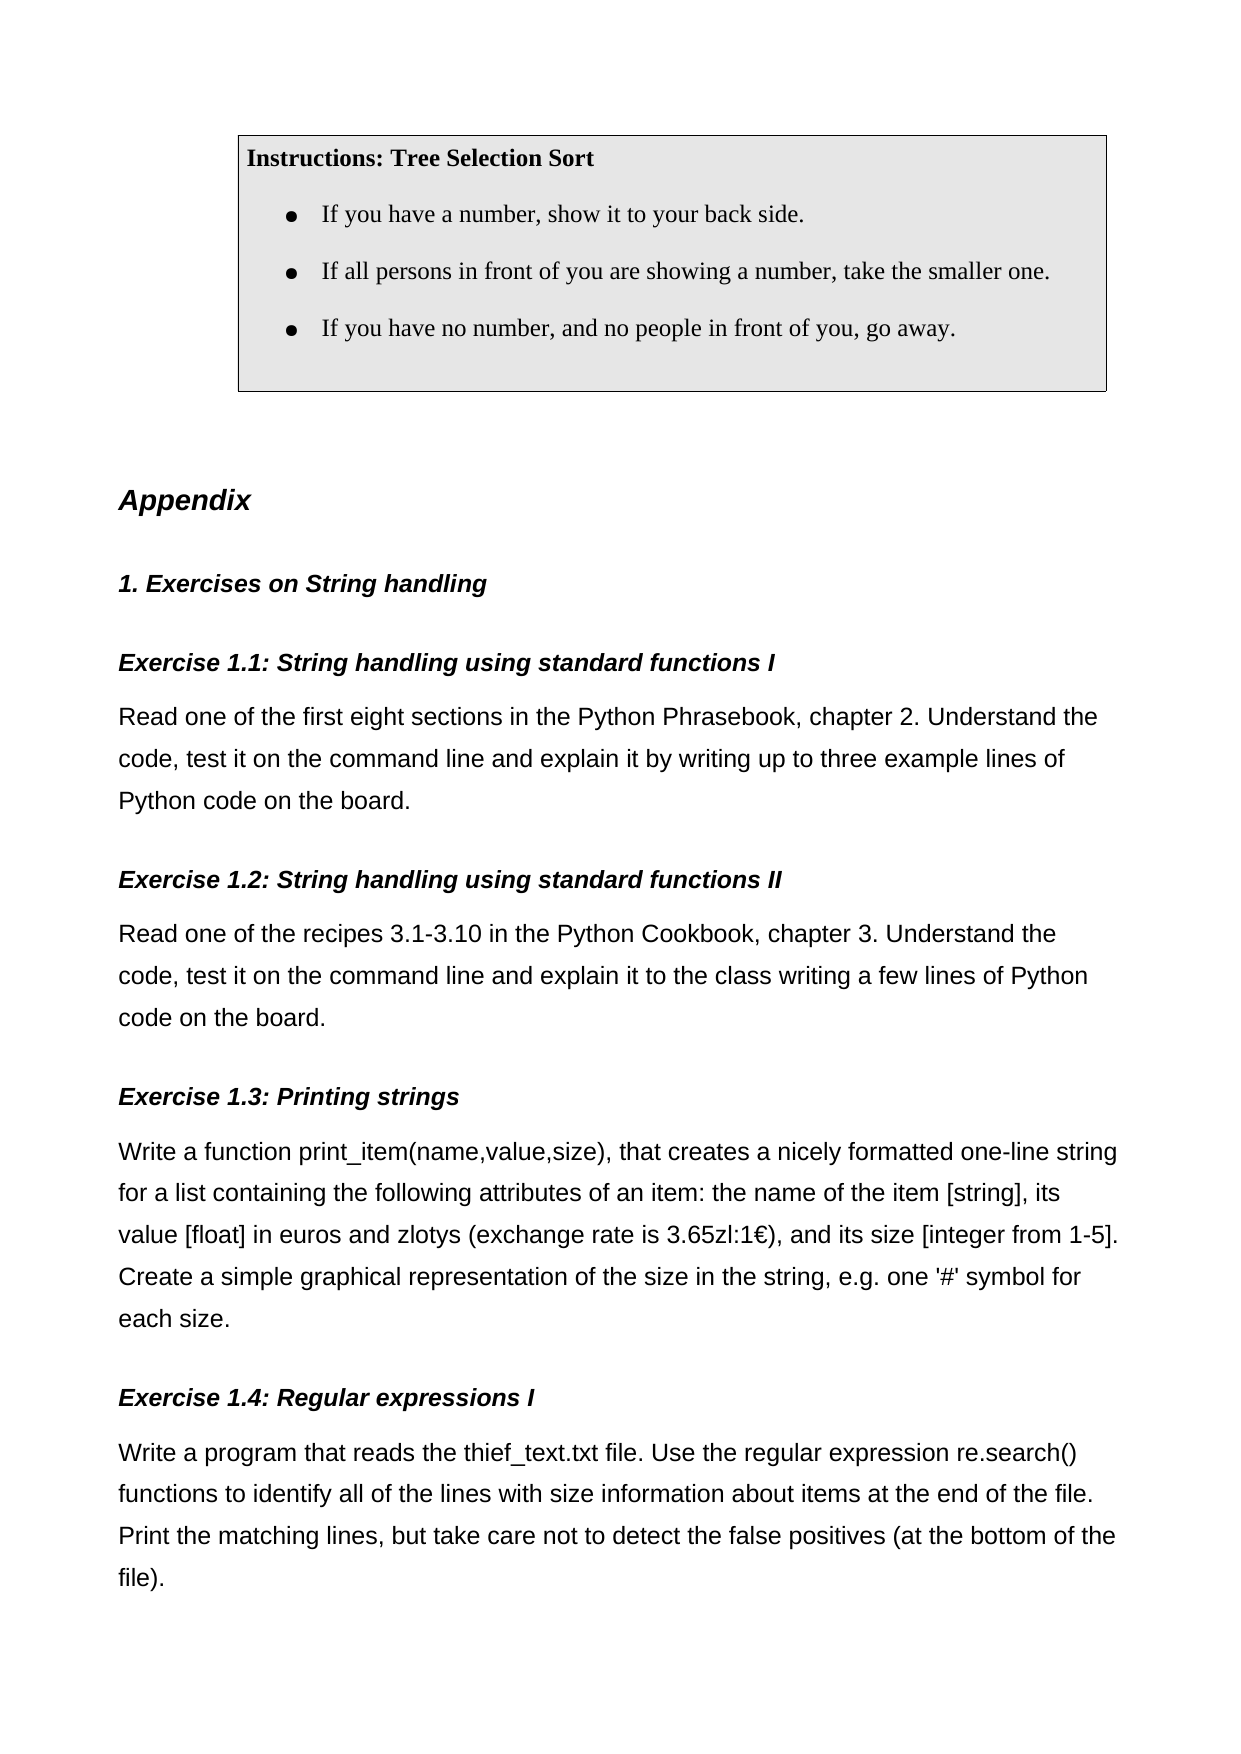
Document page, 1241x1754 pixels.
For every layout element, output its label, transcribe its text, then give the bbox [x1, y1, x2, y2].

subtitle Exercise 1.1: String handling using standard functions I [118, 649, 1122, 677]
list If you have no number, and no people in front of you, go away. [284, 314, 1097, 342]
subtitle Exercise 1.4: Regular expressions I [118, 1384, 1122, 1412]
list If all persons in front of you are showing a number, take the smaller one. [284, 257, 1097, 284]
subtitle Appendix [118, 483, 1122, 516]
subtitle Exercise 1.3: Printing strings [118, 1083, 1122, 1111]
text Read one of the recipes 3.1-3.10 in the Python Cookbook, chapter 3. Understand the code, test it on the command line and explain it to the class writing a few lines of Python code on the board. [118, 920, 1122, 1032]
list If you have a number, show it to your back side. [284, 200, 1097, 227]
text Write a function print_item(name,value,size), that creates a nicely formatted one-line string for a list containing the following attributes of an item: the name of the item [string], its value [float] in euros and zlotys (exchange rate is 3.65zl:1€), and its size [integer from 1-5]. Create a simple graphical representation of the size in the string, e.g. one '#' symbol for each size. [118, 1137, 1122, 1333]
text Read one of the first eight sections in the Python Phrasebook, chapter 2. Understand the code, test it on the command line and explain it by writing up to three example lines of Python code on the board. [118, 703, 1122, 815]
text Instructions: Tree Selection Sort [246, 144, 1097, 172]
subtitle Exercise 1.2: String handling using standard functions II [118, 866, 1122, 894]
subtitle 1. Exercises on String handling [118, 570, 1122, 598]
text Write a program that reads the thief_text.txt file. Use the regular expression re.search() functions to identify all of the lines with size information about items at the end of the file. Print the matching lines, but take care not to detect the false positives (at the bottom of the file). [118, 1438, 1122, 1592]
